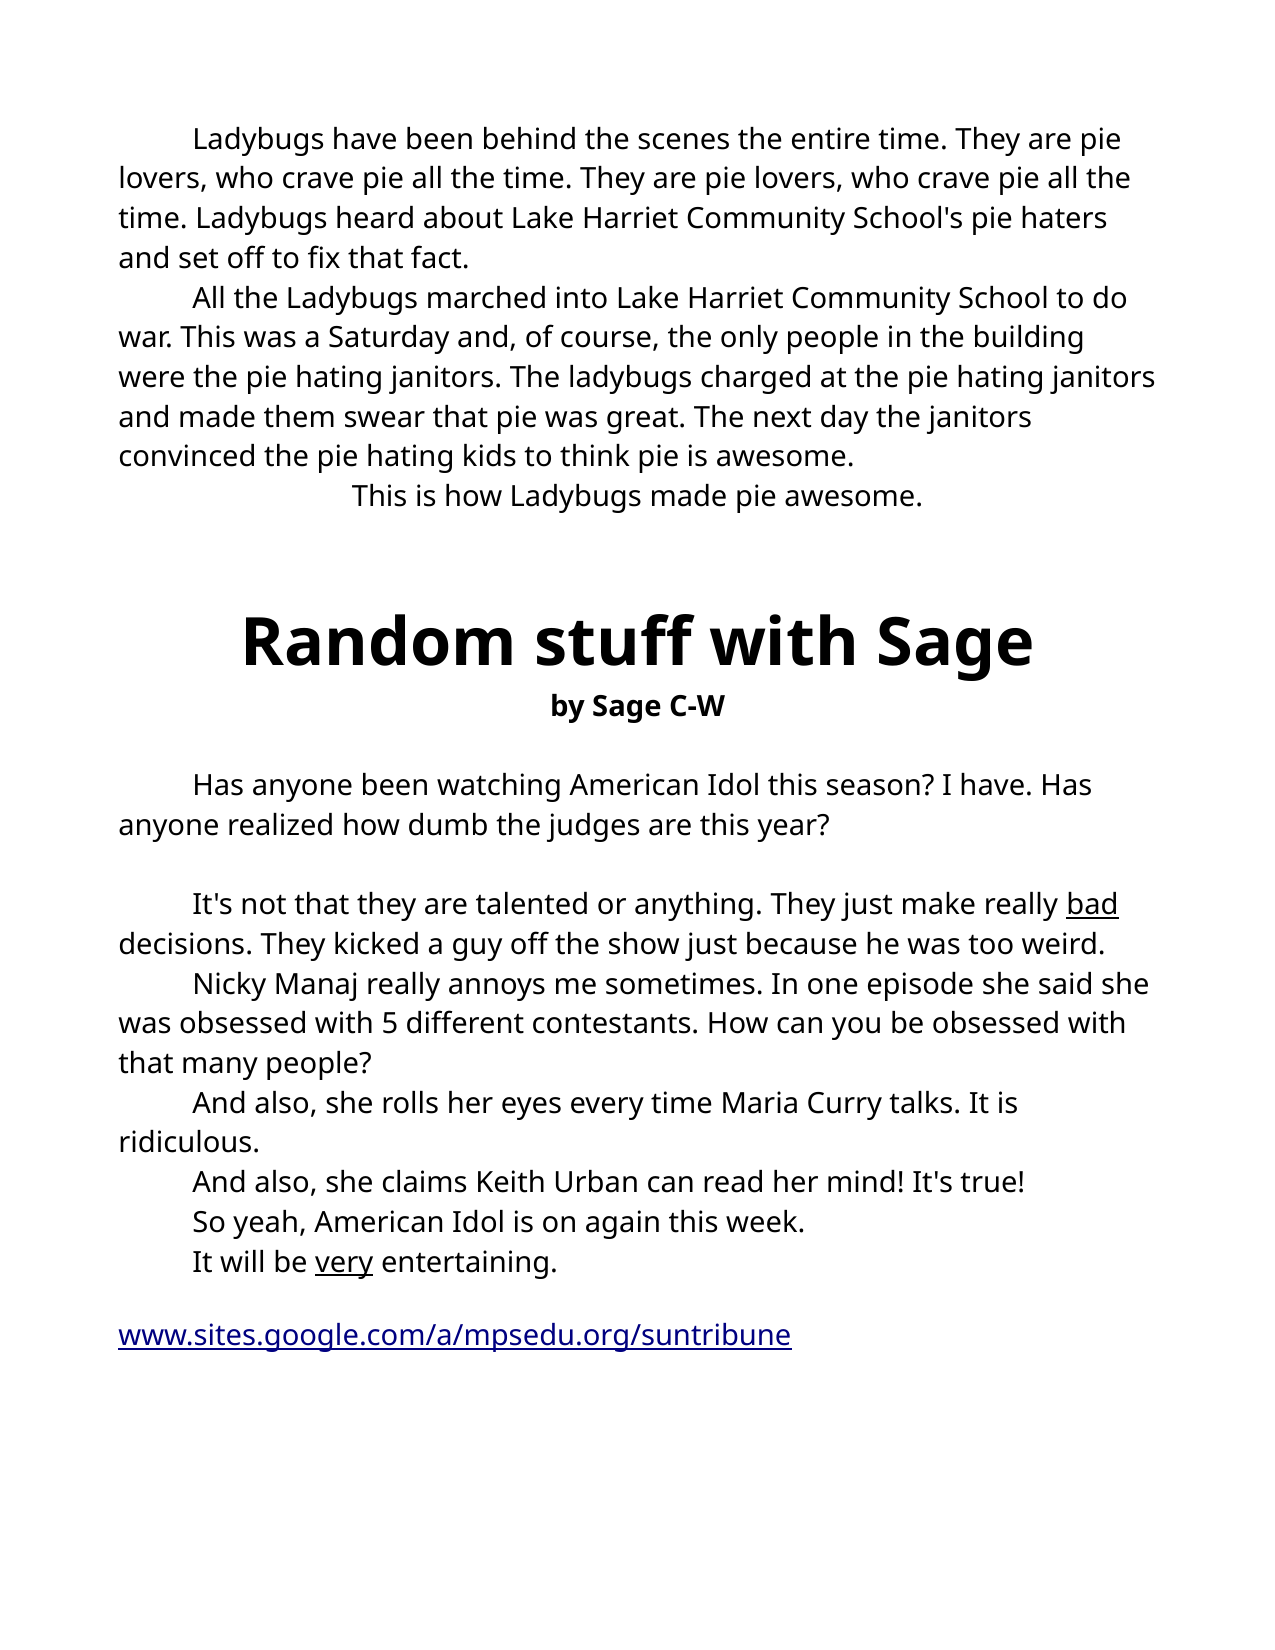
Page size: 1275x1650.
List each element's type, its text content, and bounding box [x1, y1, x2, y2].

text Nicky Manaj really annoys me sometimes. In one episode she said she was obsessed with 5 different contestants. How can you be obsessed with that many people? [118, 963, 1157, 1082]
text It will be very entertaining. [118, 1241, 1157, 1314]
text Random stuff with Sage [118, 594, 1157, 685]
text This is how Ladybugs made pie awesome. [118, 475, 1157, 515]
text And also, she rolls her eyes every time Maria Curry talks. It is ridiculous. [118, 1082, 1157, 1161]
text It's not that they are talented or anything. They just make really bad decisions. They kicked a guy off the show just because he was too weird. [118, 884, 1157, 963]
text All the Ladybugs marched into Lake Harriet Community School to do war. This was a Saturday and, of course, the only people in the building were the pie hating janitors. The ladybugs charged at the pie hating janitors and made them swear that pie was great. The next day the janitors convinced the pie hating kids to think pie is awesome. [118, 277, 1157, 475]
text So yeah, American Idol is on again this week. [118, 1201, 1157, 1241]
text www.sites.google.com/a/mpsedu.org/suntribune [118, 1314, 1157, 1354]
text Ladybugs have been behind the scenes the entire time. They are pie lovers, who crave pie all the time. They are pie lovers, who crave pie all the time. Ladybugs heard about Lake Harriet Community School's pie haters and set off to fix that fact. [118, 118, 1157, 277]
text And also, she claims Keith Urban can read her mind! It's true! [118, 1161, 1157, 1201]
text by Sage C-W [118, 685, 1157, 725]
text Has anyone been watching American Idol this season? I have. Has anyone realized how dumb the judges are this year? [118, 764, 1157, 844]
